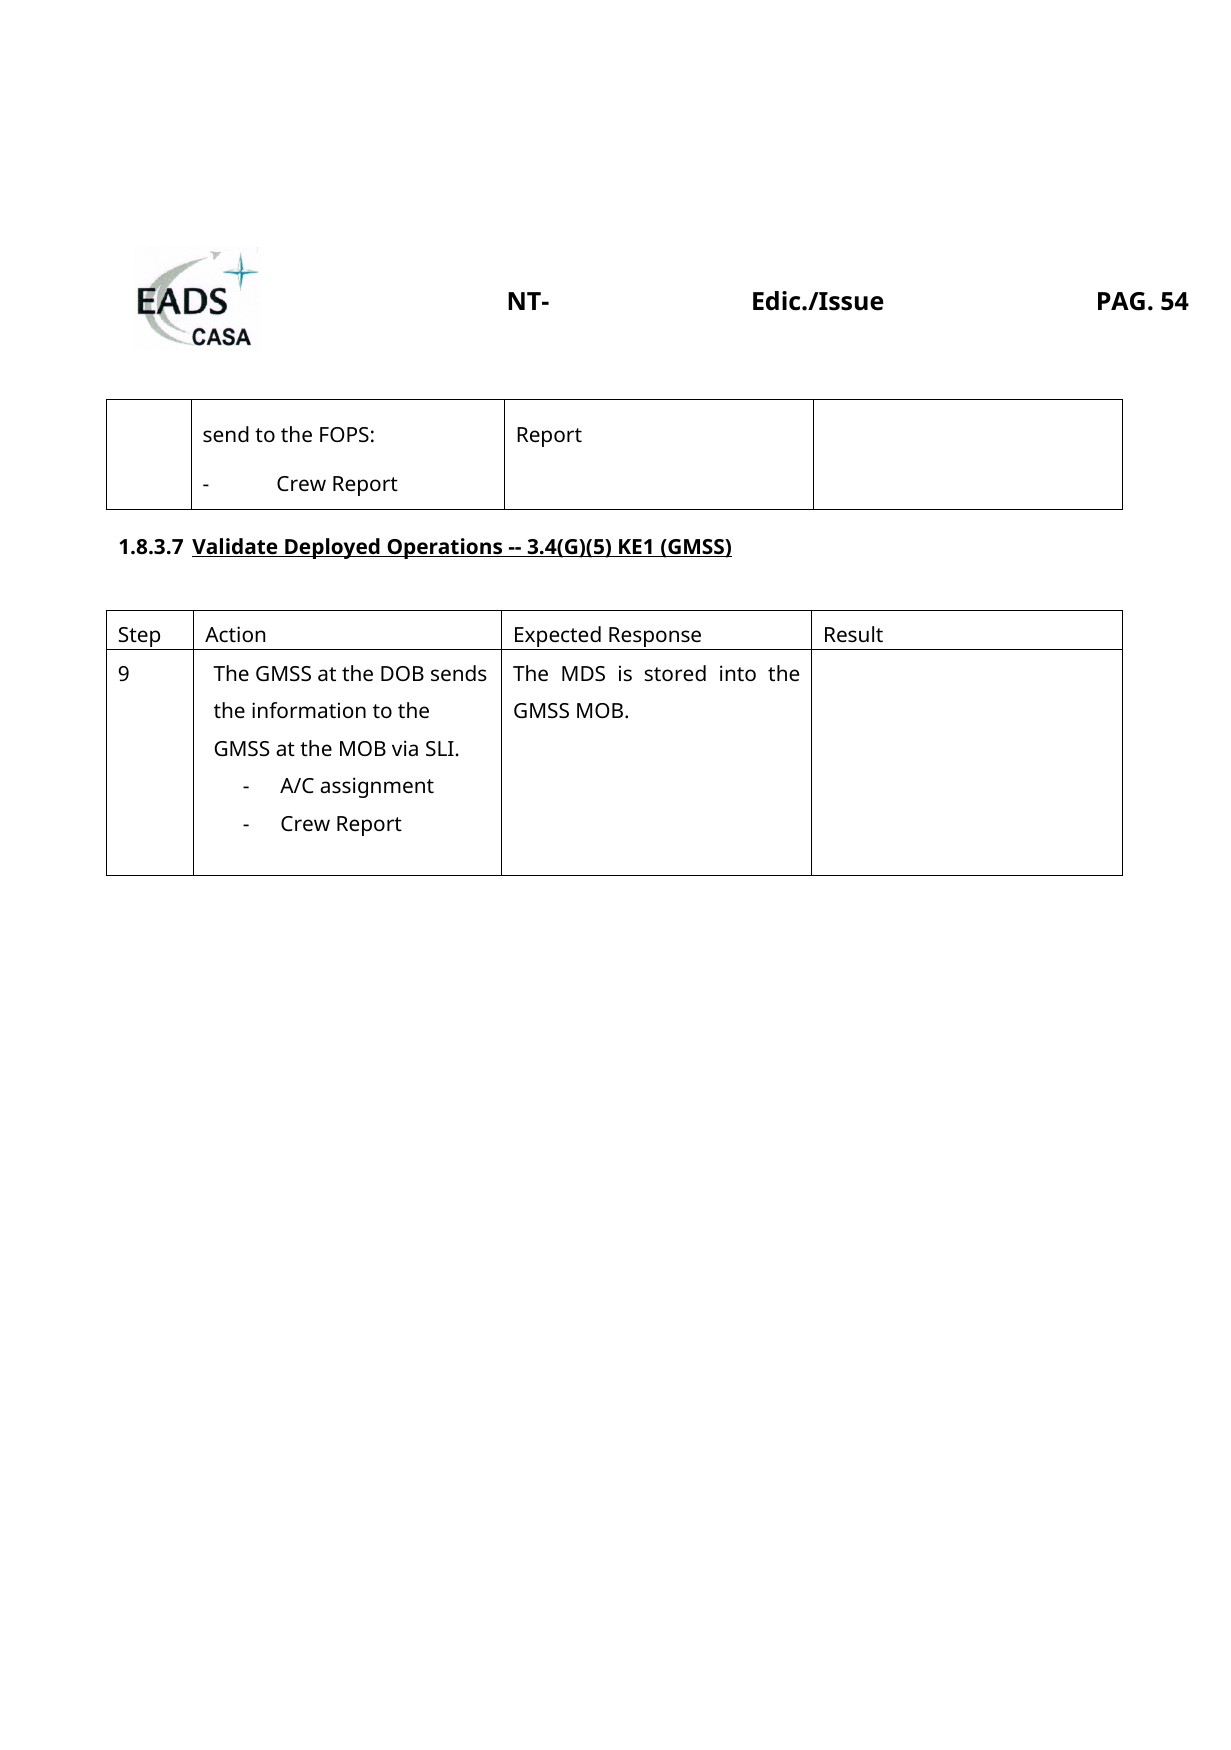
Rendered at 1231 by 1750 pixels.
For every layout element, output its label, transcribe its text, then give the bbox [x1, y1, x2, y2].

table_cell [814, 400, 1122, 509]
table_cell The GMSS at the DOB sends the information to the GMSS at the MOB via SLI. A/C assignment Crew Report [194, 650, 501, 875]
table_header Result [812, 611, 1122, 649]
table_cell [812, 650, 1122, 875]
picture [134, 247, 261, 350]
table_cell The MDS is stored into the GMSS MOB. [502, 650, 811, 875]
subtitle Validate Deployed Operations -- 3.4(G)(5) KE1 (GMSS) [118, 523, 1083, 560]
table_cell Report [505, 400, 813, 509]
table_header Action [194, 611, 501, 649]
table_cell send to the FOPS: - Crew Report [192, 400, 504, 509]
table_header Expected Response [502, 611, 811, 649]
table_cell [107, 400, 191, 509]
table_header Step [107, 611, 193, 649]
table_cell 9 [107, 650, 193, 875]
